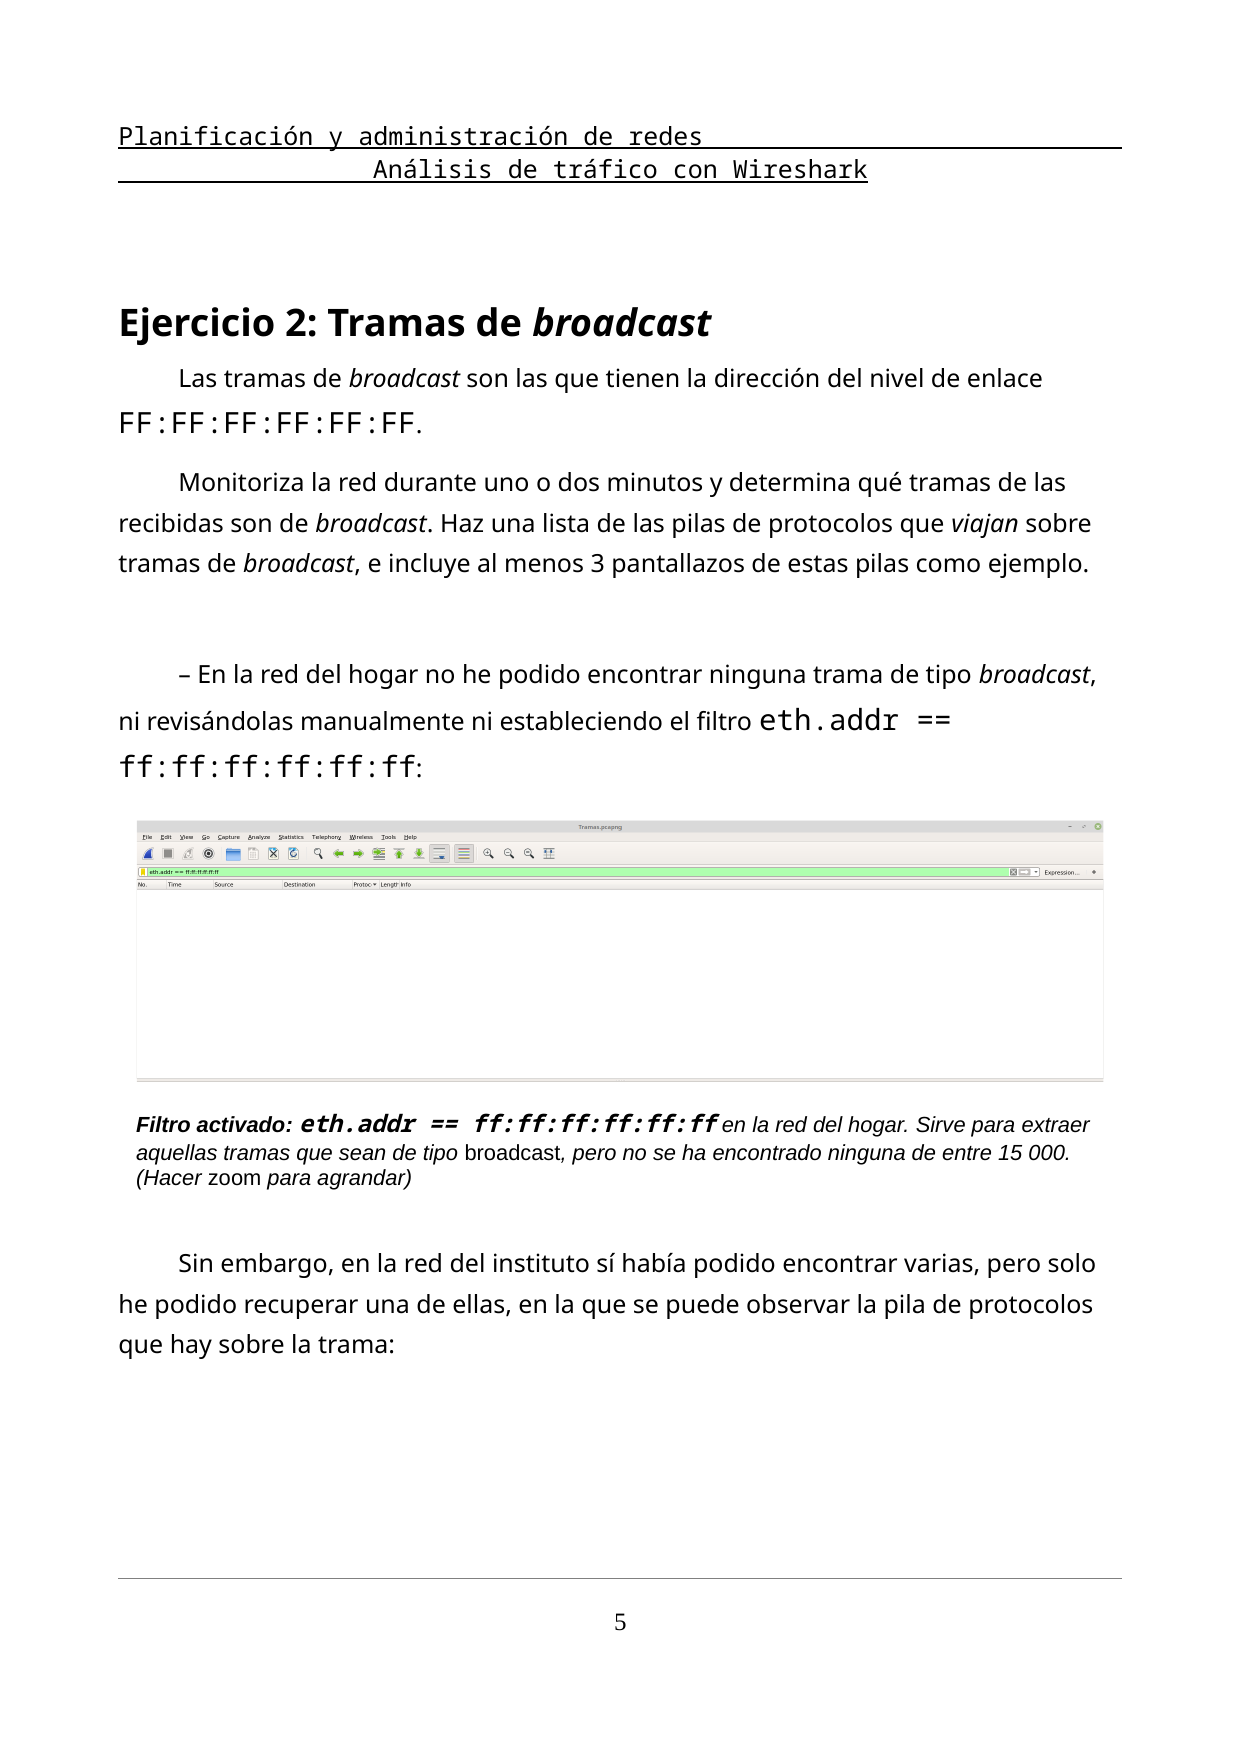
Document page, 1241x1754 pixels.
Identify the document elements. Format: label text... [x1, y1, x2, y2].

text Sin embargo, en la red del instituto sí había podido encontrar varias, pero solo he podido recuperar una de ellas, en la que se puede observar la pila de protocolos que hay sobre la trama: [118, 1246, 1122, 1361]
subtitle Ejercicio 2: Tramas de broadcast [118, 296, 1122, 348]
text – En la red del hogar no he podido encontrar ninguna trama de tipo broadcast, ni revisándolas manualmente ni estableciendo el filtro eth.addr == ff:ff:ff:ff:ff:ff: [118, 657, 1122, 786]
text Filtro activado: eth.addr == ff:ff:ff:ff:ff:ff en la red del hogar. Sirve para extraer aquellas tramas que sean de tipo broadcast, pero no se ha encontrado ninguna de entre 15 000. (Hacer zoom para agrandar) [136, 1107, 1104, 1190]
text Monitoriza la red durante uno o dos minutos y determina qué tramas de las recibidas son de broadcast. Haz una lista de las pilas de protocolos que viajan sobre tramas de broadcast, e incluye al menos 3 pantallazos de estas pilas como ejemplo. [118, 464, 1122, 580]
text Las tramas de broadcast son las que tienen la dirección del nivel de enlace FF:FF:FF:FF:FF:FF. [118, 360, 1122, 442]
